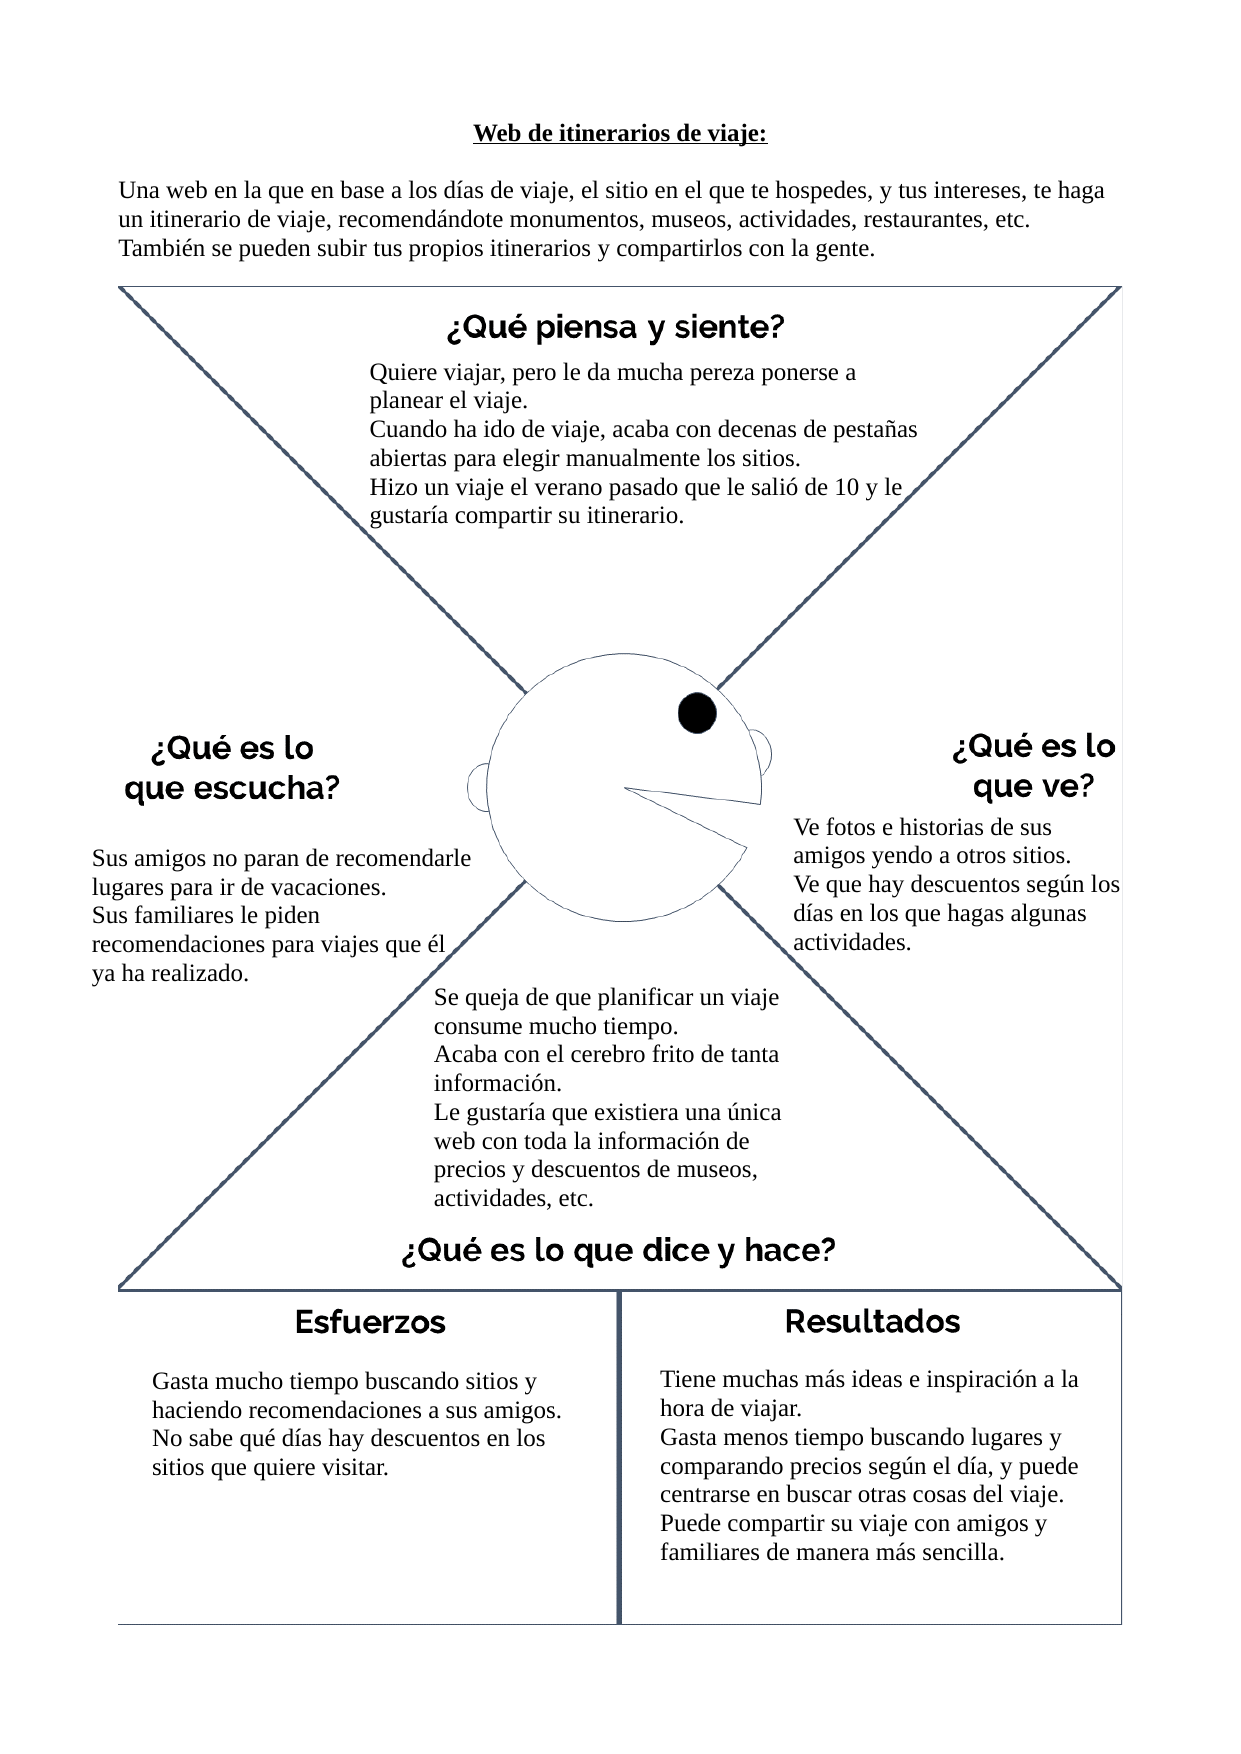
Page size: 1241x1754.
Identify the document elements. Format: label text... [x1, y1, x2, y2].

picture [118, 286, 1123, 1625]
text Web de itinerarios de viaje: [118, 118, 1122, 147]
text Una web en la que en base a los días de viaje, el sitio en el que te hospedes, y tus intereses, te haga un itinerario de viaje, recomendándote monumentos, museos, actividades, restaurantes, etc. También se pueden subir tus propios itinerarios y compartirlos con la gente. [118, 176, 1122, 262]
